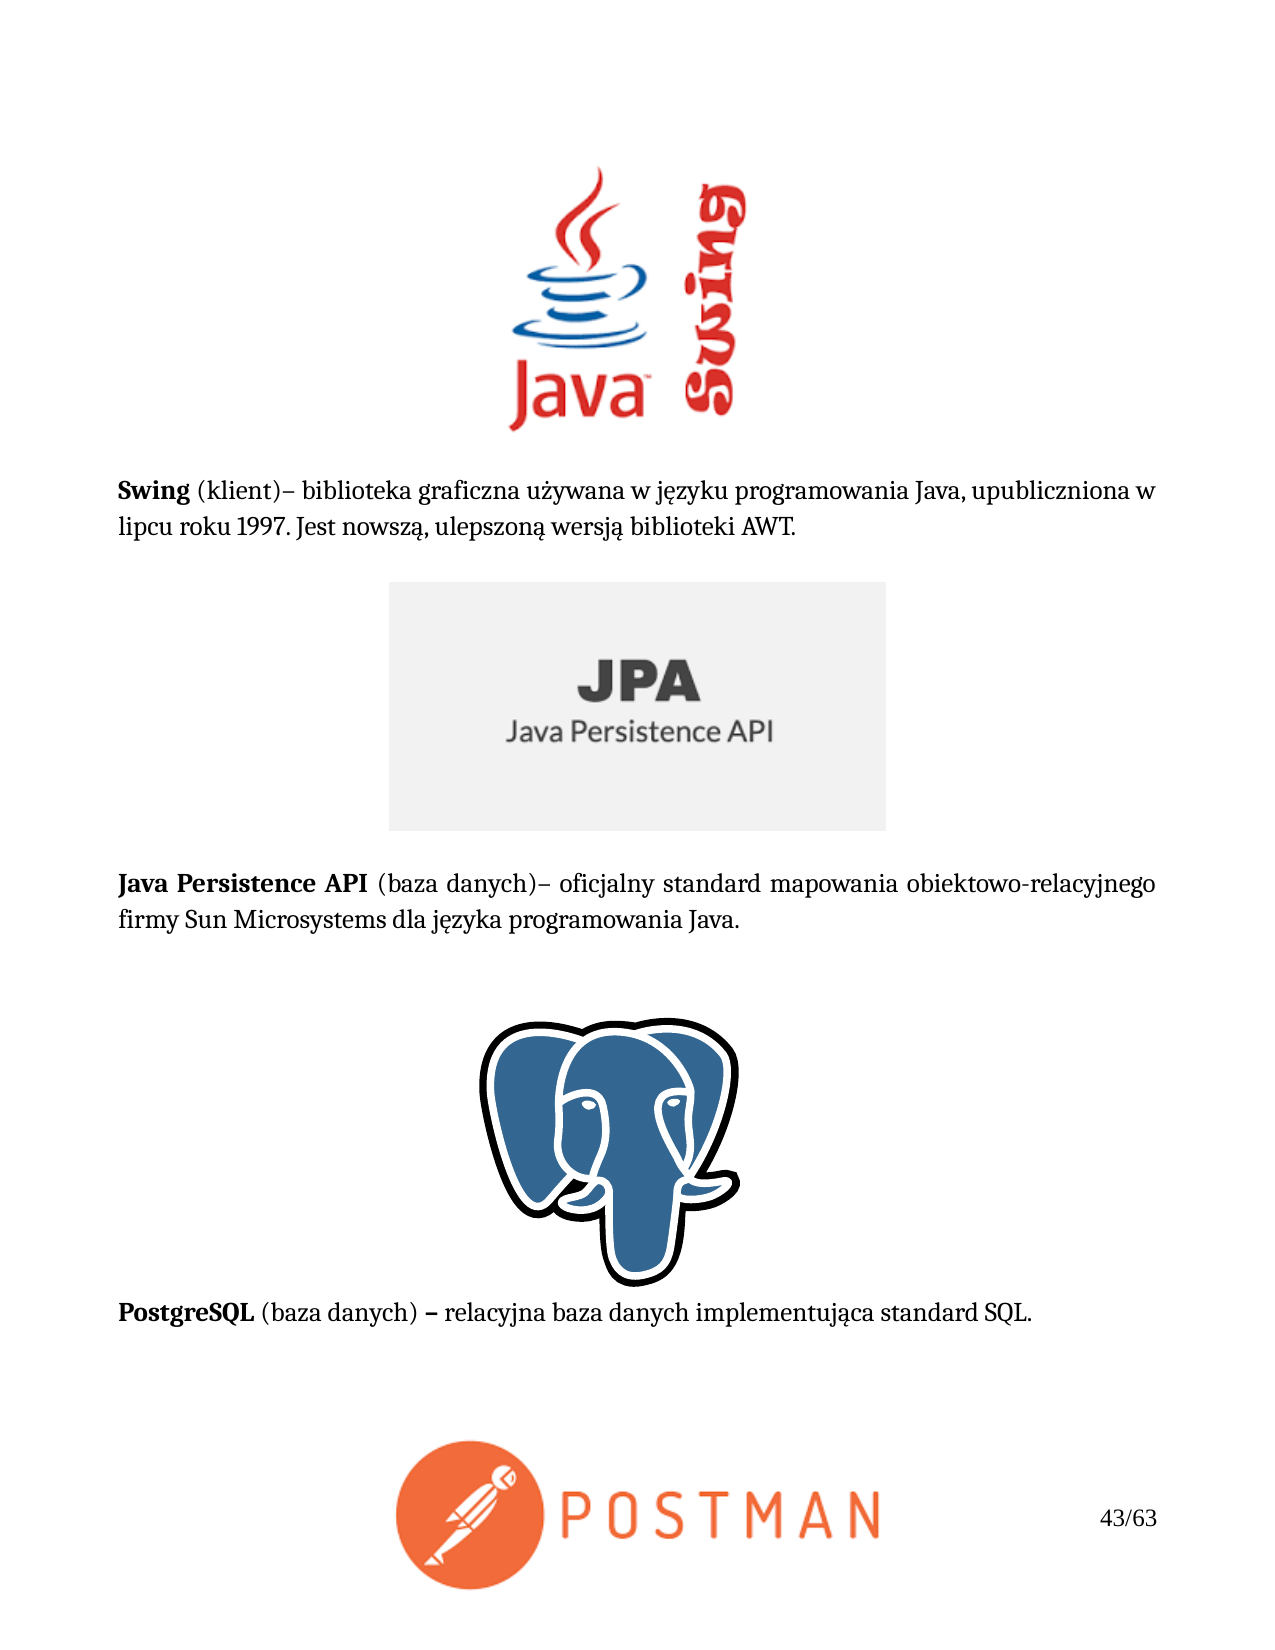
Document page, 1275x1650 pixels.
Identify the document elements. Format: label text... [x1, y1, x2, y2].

text PostgreSQL (baza danych) – relacyjna baza danych implementująca standard SQL. [118, 1297, 1157, 1328]
text Swing (klient)– biblioteka graficzna używana w języku programowania Java, upubliczniona w lipcu roku 1997. Jest nowszą, ulepszoną wersją biblioteki AWT. [118, 475, 1157, 542]
text Java Persistence API (baza danych)– oficjalny standard mapowania obiektowo-relacyjnego firmy Sun Microsystems dla języka programowania Java. [118, 868, 1157, 935]
picture [492, 153, 783, 445]
picture [359, 1404, 916, 1627]
picture [389, 582, 886, 831]
